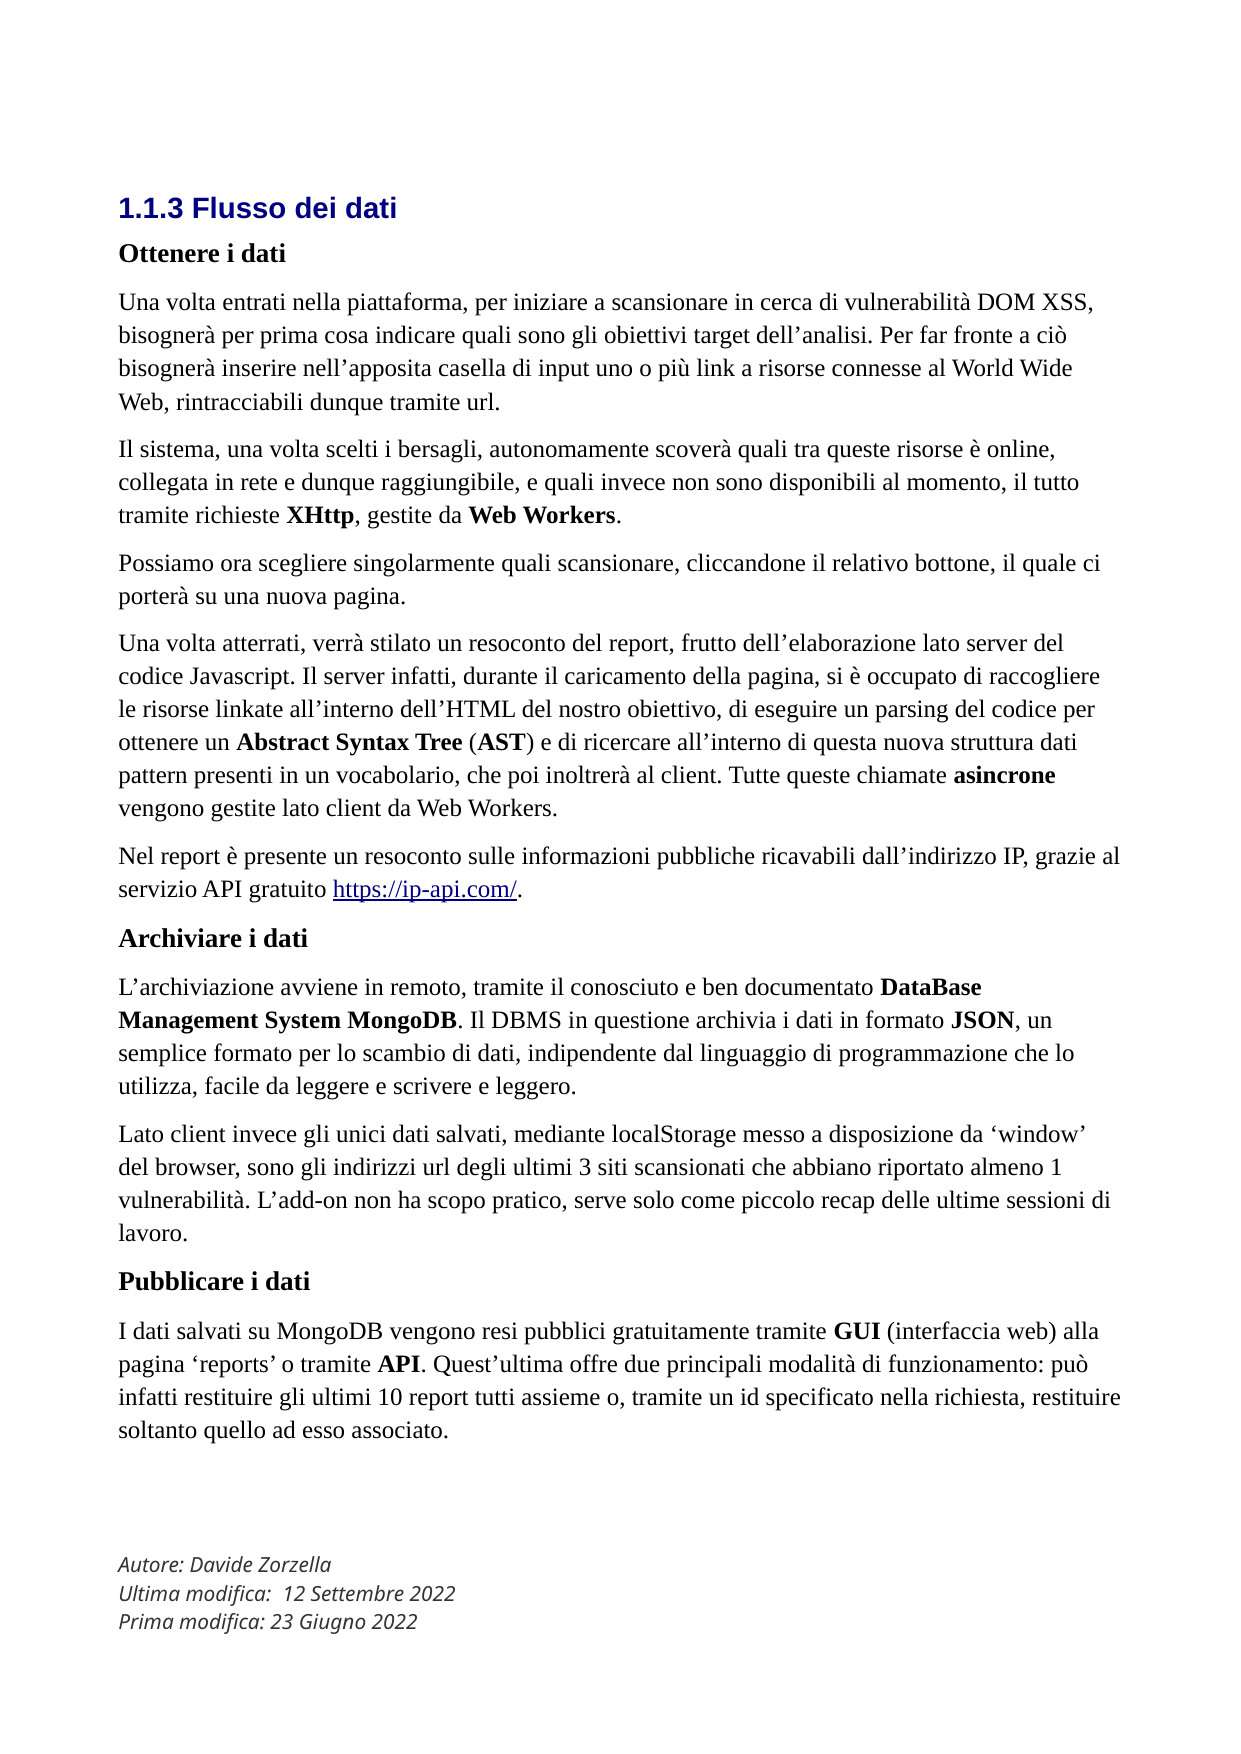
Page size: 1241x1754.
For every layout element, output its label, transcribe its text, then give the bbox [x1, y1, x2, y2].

subtitle 1.1.3 Flusso dei dati [118, 191, 1122, 225]
text Pubblicare i dati [118, 1265, 1122, 1297]
text L’archiviazione avviene in remoto, tramite il conosciuto e ben documentato DataBase Management System MongoDB. Il DBMS in questione archivia i dati in formato JSON, un semplice formato per lo scambio di dati, indipendente dal linguaggio di programmazione che lo utilizza, facile da leggere e scrivere e leggero. [118, 972, 1122, 1100]
text Una volta entrati nella piattaforma, per iniziare a scansionare in cerca di vulnerabilità DOM XSS, bisognerà per prima cosa indicare quali sono gli obiettivi target dell’analisi. Per far fronte a ciò bisognerà inserire nell’apposita casella di input uno o più link a risorse connesse al World Wide Web, rintracciabili dunque tramite url. [118, 287, 1122, 415]
text Lato client invece gli unici dati salvati, mediante localStorage messo a disposizione da ‘window’ del browser, sono gli indirizzi url degli ultimi 3 siti scansionati che abbiano riportato almeno 1 vulnerabilità. L’add-on non ha scopo pratico, serve solo come piccolo recap delle ultime sessioni di lavoro. [118, 1119, 1122, 1247]
text I dati salvati su MongoDB vengono resi pubblici gratuitamente tramite GUI (interfaccia web) alla pagina ‘reports’ o tramite API. Quest’ultima offre due principali modalità di funzionamento: può infatti restituire gli ultimi 10 report tutti assieme o, tramite un id specificato nella richiesta, restituire soltanto quello ad esso associato. [118, 1316, 1122, 1443]
text Archiviare i dati [118, 922, 1122, 953]
text Ottenere i dati [118, 237, 1122, 268]
text Nel report è presente un resoconto sulle informazioni pubbliche ricavabili dall’indirizzo IP, grazie al servizio API gratuito https://ip-api.com/. [118, 841, 1122, 903]
text Possiamo ora scegliere singolarmente quali scansionare, cliccandone il relativo bottone, il quale ci porterà su una nuova pagina. [118, 548, 1122, 609]
text Una volta atterrati, verrà stilato un resoconto del report, frutto dell’elaborazione lato server del codice Javascript. Il server infatti, durante il caricamento della pagina, si è occupato di raccogliere le risorse linkate all’interno dell’HTML del nostro obiettivo, di eseguire un parsing del codice per ottenere un Abstract Syntax Tree (AST) e di ricercare all’interno di questa nuova struttura dati pattern presenti in un vocabolario, che poi inoltrerà al client. Tutte queste chiamate asincrone vengono gestite lato client da Web Workers. [118, 628, 1122, 822]
text Il sistema, una volta scelti i bersagli, autonomamente scoverà quali tra queste risorse è online, collegata in rete e dunque raggiungibile, e quali invece non sono disponibili al momento, il tutto tramite richieste XHttp, gestite da Web Workers. [118, 434, 1122, 529]
